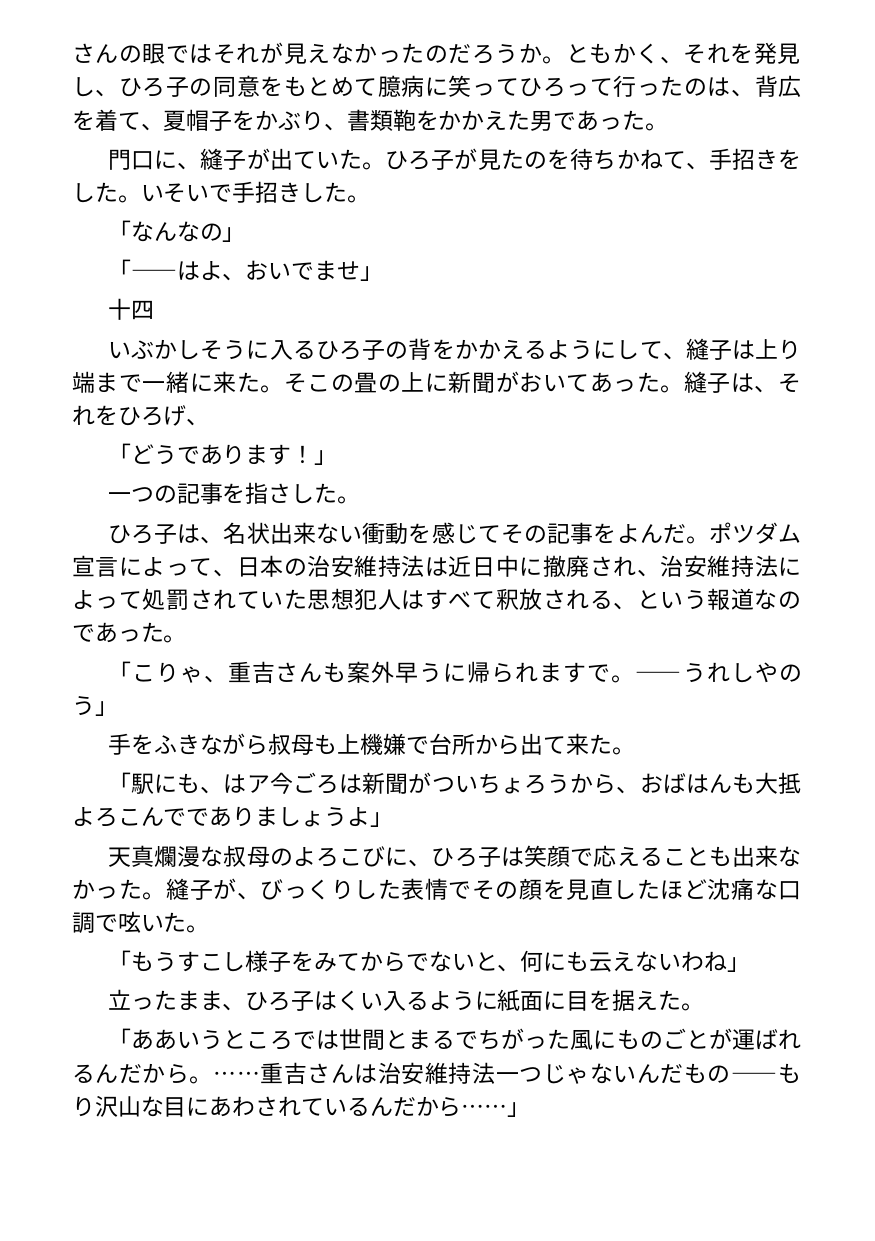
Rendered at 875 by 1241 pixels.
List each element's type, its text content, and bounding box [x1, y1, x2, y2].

text 「どうであります！」 [72, 437, 802, 470]
text 門口に、縫子が出ていた。ひろ子が見たのを待ちかねて、手招きをした。いそいで手招きした。 [72, 142, 802, 208]
text 天真爛漫な叔母のよろこびに、ひろ子は笑顔で応えることも出来なかった。縫子が、びっくりした表情でその顔を見直したほど沈痛な口調で呟いた。 [72, 838, 802, 938]
text 「こりゃ、重吉さんも案外早うに帰られますで。――うれしやのう」 [72, 654, 802, 721]
text 「もうすこし様子をみてからでないと、何にも云えないわね」 [72, 944, 802, 977]
text ひろ子は、名状出来ない衝動を感じてその記事をよんだ。ポツダム宣言によって、日本の治安維持法は近日中に撤廃され、治安維持法によって処罰されていた思想犯人はすべて釈放される、という報道なのであった。 [72, 516, 802, 648]
text さんの眼ではそれが見えなかったのだろうか。ともかく、それを発見し、ひろ子の同意をもとめて臆病に笑ってひろって行ったのは、背広を着て、夏帽子をかぶり、書類鞄をかかえた男であった。 [72, 36, 802, 136]
text 「駅にも、はア今ごろは新聞がついちょろうから、おばはんも大抵よろこんででありましょうよ」 [72, 766, 802, 832]
text 立ったまま、ひろ子はくい入るように紙面に目を据えた。 [72, 983, 802, 1016]
text 十四 [72, 292, 802, 326]
text 「なんなの」 [72, 214, 802, 247]
text 一つの記事を指さした。 [72, 476, 802, 509]
text 手をふきながら叔母も上機嫌で台所から出て来た。 [72, 727, 802, 760]
text いぶかしそうに入るひろ子の背をかかえるようにして、縫子は上り端まで一緒に来た。そこの畳の上に新聞がおいてあった。縫子は、それをひろげ、 [72, 332, 802, 431]
text 「――はよ、おいでませ」 [72, 253, 802, 286]
text 「ああいうところでは世間とまるでちがった風にものごとが運ばれるんだから。……重吉さんは治安維持法一つじゃないんだもの――もり沢山な目にあわされているんだから……」 [72, 1022, 802, 1122]
